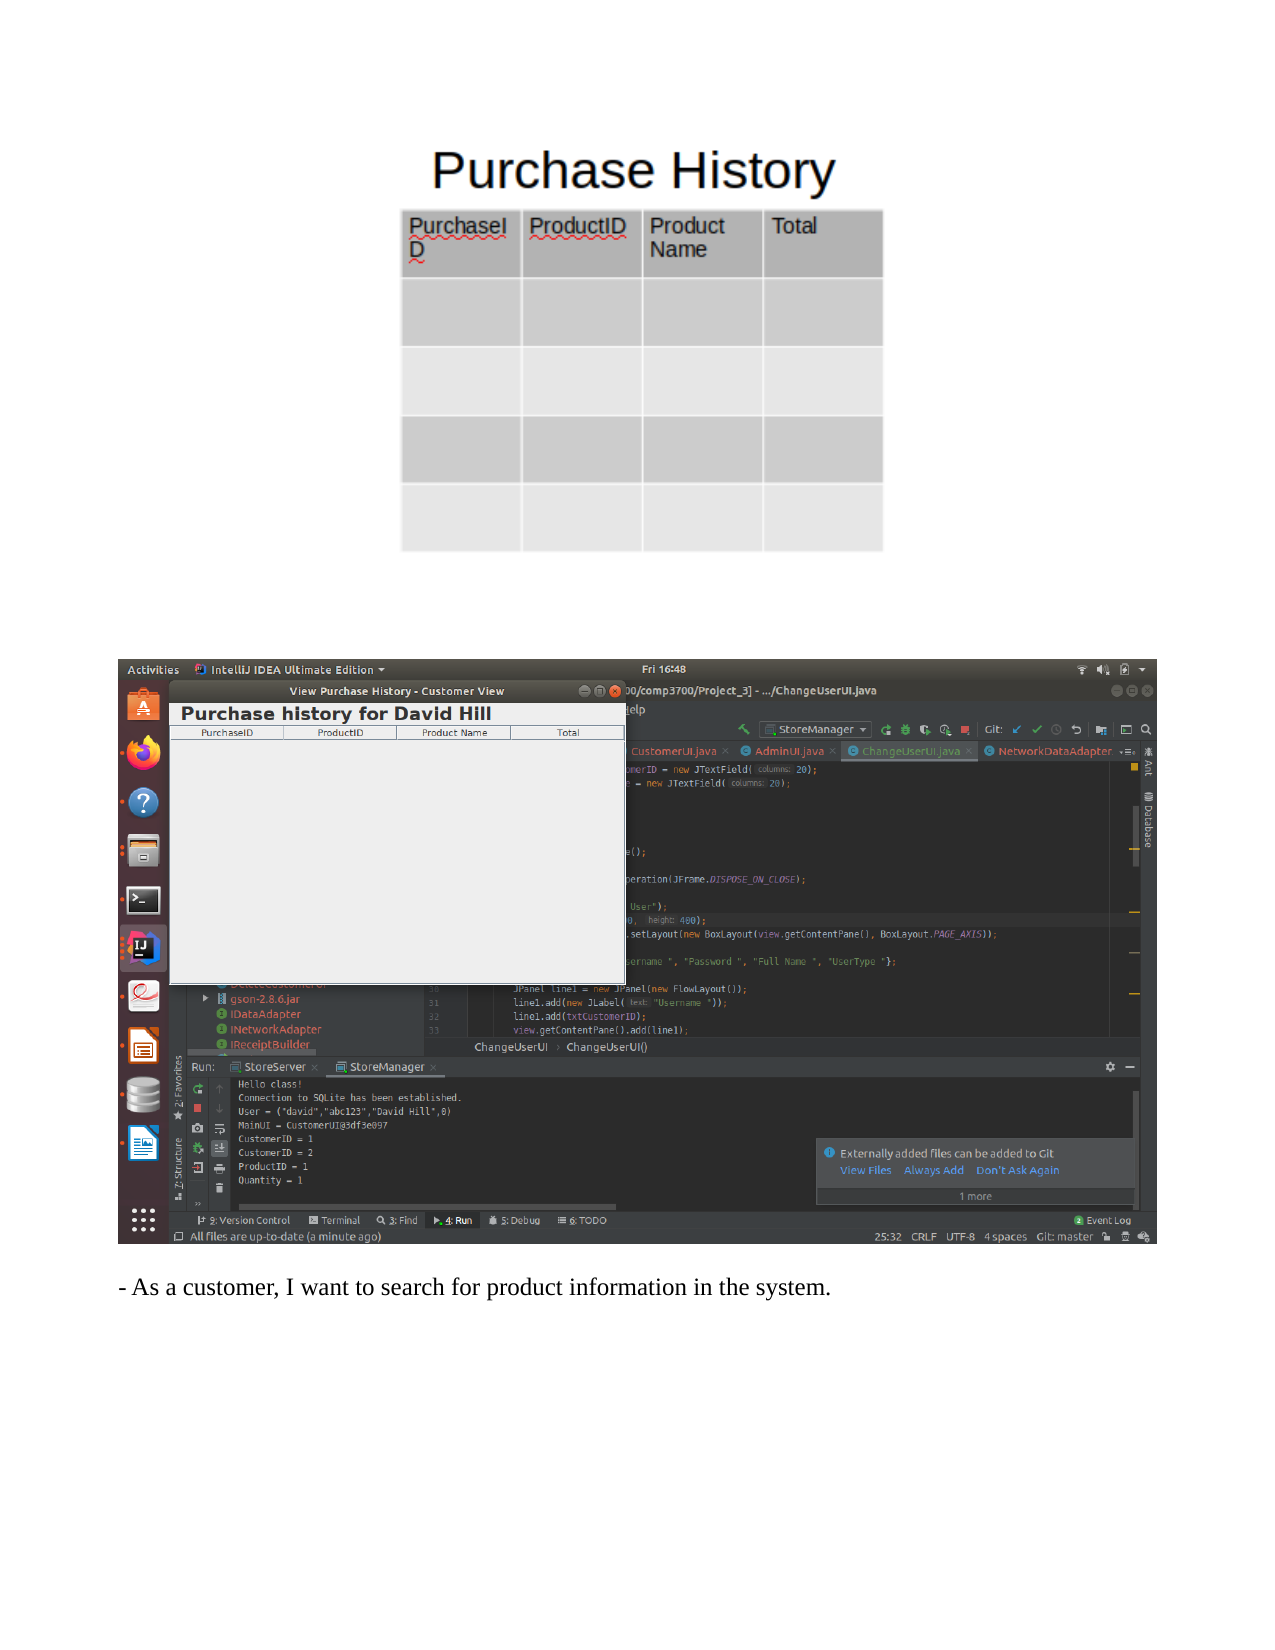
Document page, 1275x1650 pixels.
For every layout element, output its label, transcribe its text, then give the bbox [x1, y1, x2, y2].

picture [170, 118, 1105, 631]
picture [118, 659, 1157, 1244]
text - As a customer, I want to search for product information in the system. [118, 1272, 1157, 1301]
